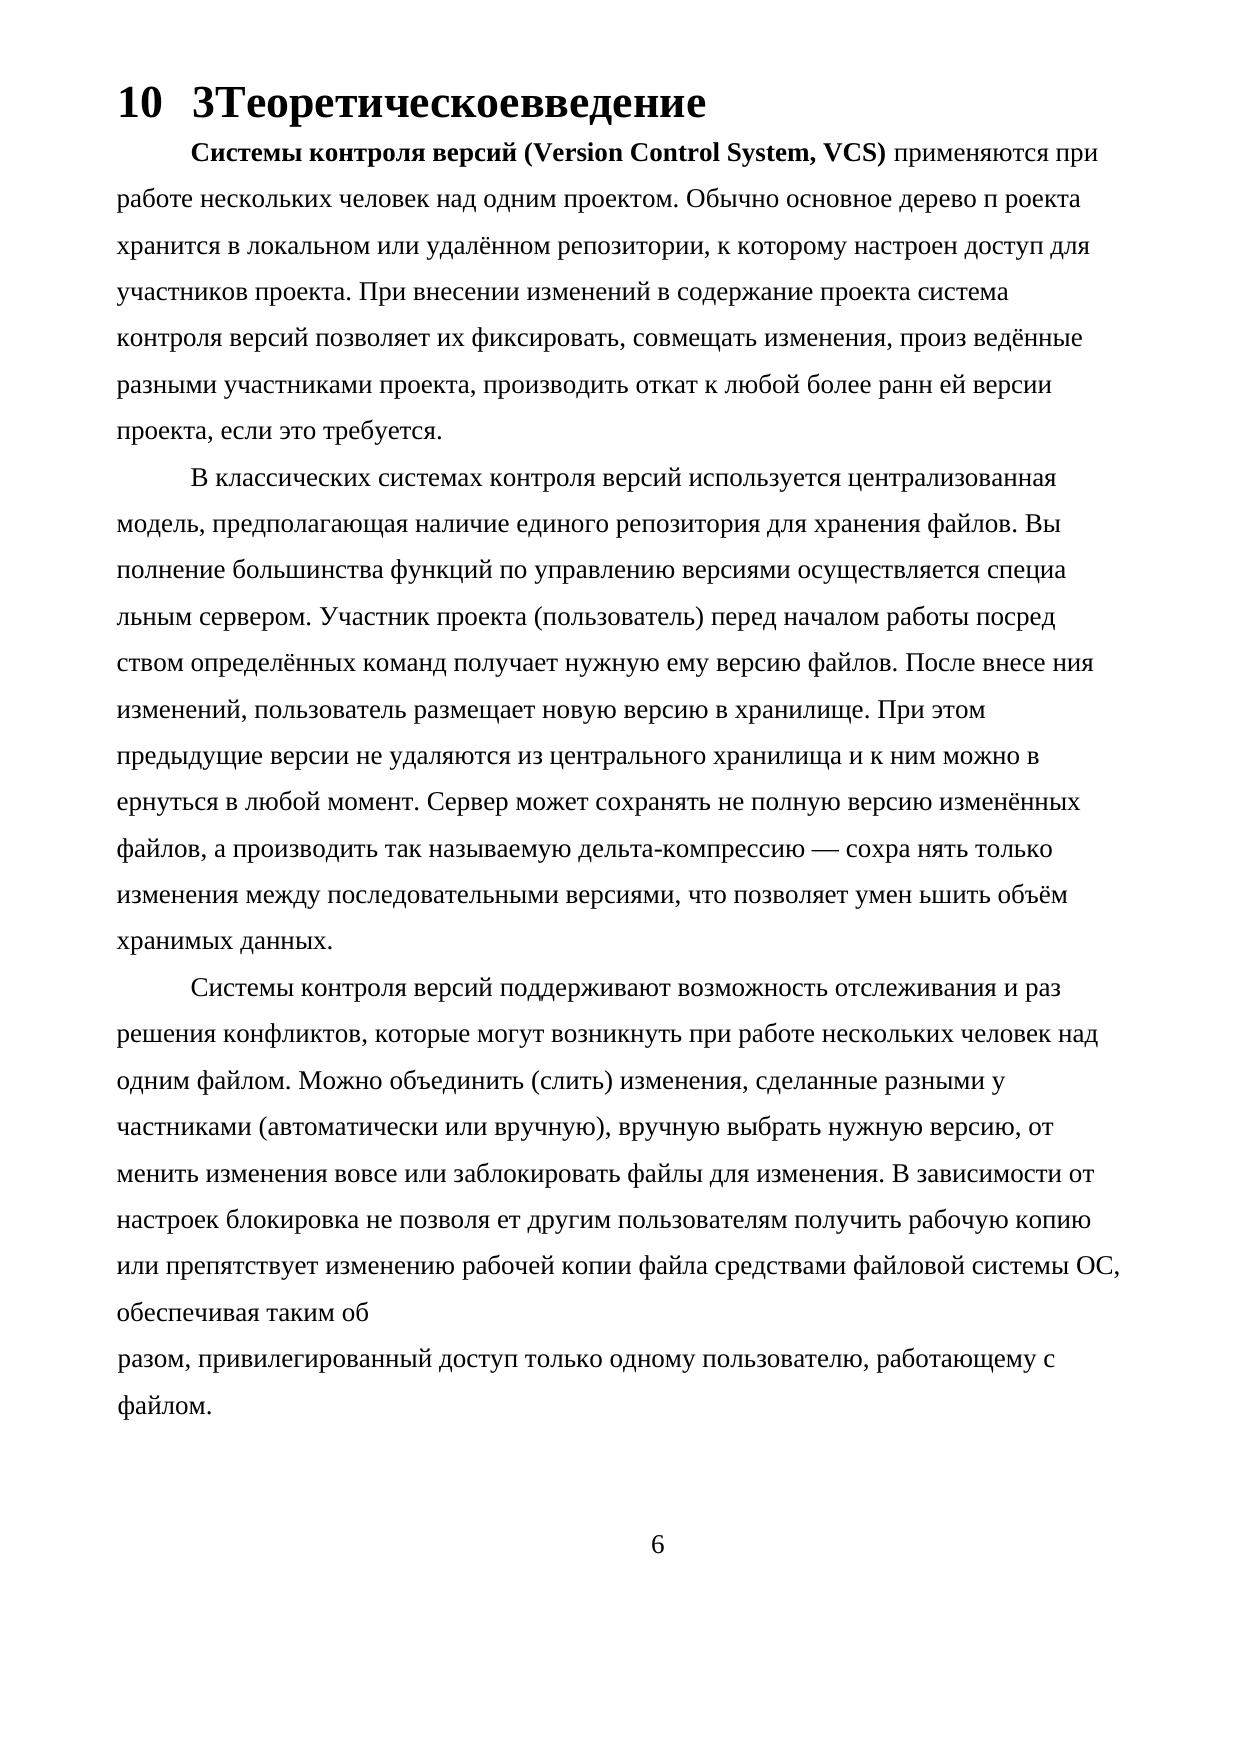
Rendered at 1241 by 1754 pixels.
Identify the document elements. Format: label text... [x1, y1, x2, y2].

text 6 [193, 1528, 1122, 1559]
text разом, привилегированный доступ только одному пользователю, работающему с файлом. [117, 1342, 1122, 1420]
text Системы контроля версий поддерживают возможность отслеживания и раз решения конфликтов, которые могут возникнуть при работе нескольких человек над одним файлом. Можно объединить (слить) изменения, сделанные разными у частниками (автоматически или вручную), вручную выбрать нужную версию, от менить изменения вовсе или заблокировать файлы для изменения. В зависимости от настроек блокировка не позволя ет другим пользователям получить рабочую копию или препятствует изменению рабочей копии файла средствами файловой системы ОС, обеспечивая таким об [116, 971, 1122, 1327]
subtitle 3Теоретическоевведение [117, 75, 1122, 128]
text В классических системах контроля версий используется централизованная модель, предполагающая наличие единого репозитория для хранения файлов. Вы полнение большинства функций по управлению версиями осуществляется специа льным сервером. Участник проекта (пользователь) перед началом работы посред ством определённых команд получает нужную ему версию файлов. После внесе ния изменений, пользователь размещает новую версию в хранилище. При этом предыдущие версии не удаляются из центрального хранилища и к ним можно в ернуться в любой момент. Сервер может сохранять не полную версию изменённых файлов, а производить так называемую дельта-компрессию — сохра нять только изменения между последовательными версиями, что позволяет умен ьшить объём хранимых данных. [116, 461, 1122, 956]
text Системы контроля версий (Version Control System, VCS) применяются при работе нескольких человек над одним проектом. Обычно основное дерево п роекта хранится в локальном или удалённом репозитории, к которому настроен доступ для участников проекта. При внесении изменений в содержание проекта система контроля версий позволяет их фиксировать, совмещать изменения, произ ведённые разными участниками проекта, производить откат к любой более ранн ей версии проекта, если это требуется. [116, 136, 1122, 445]
